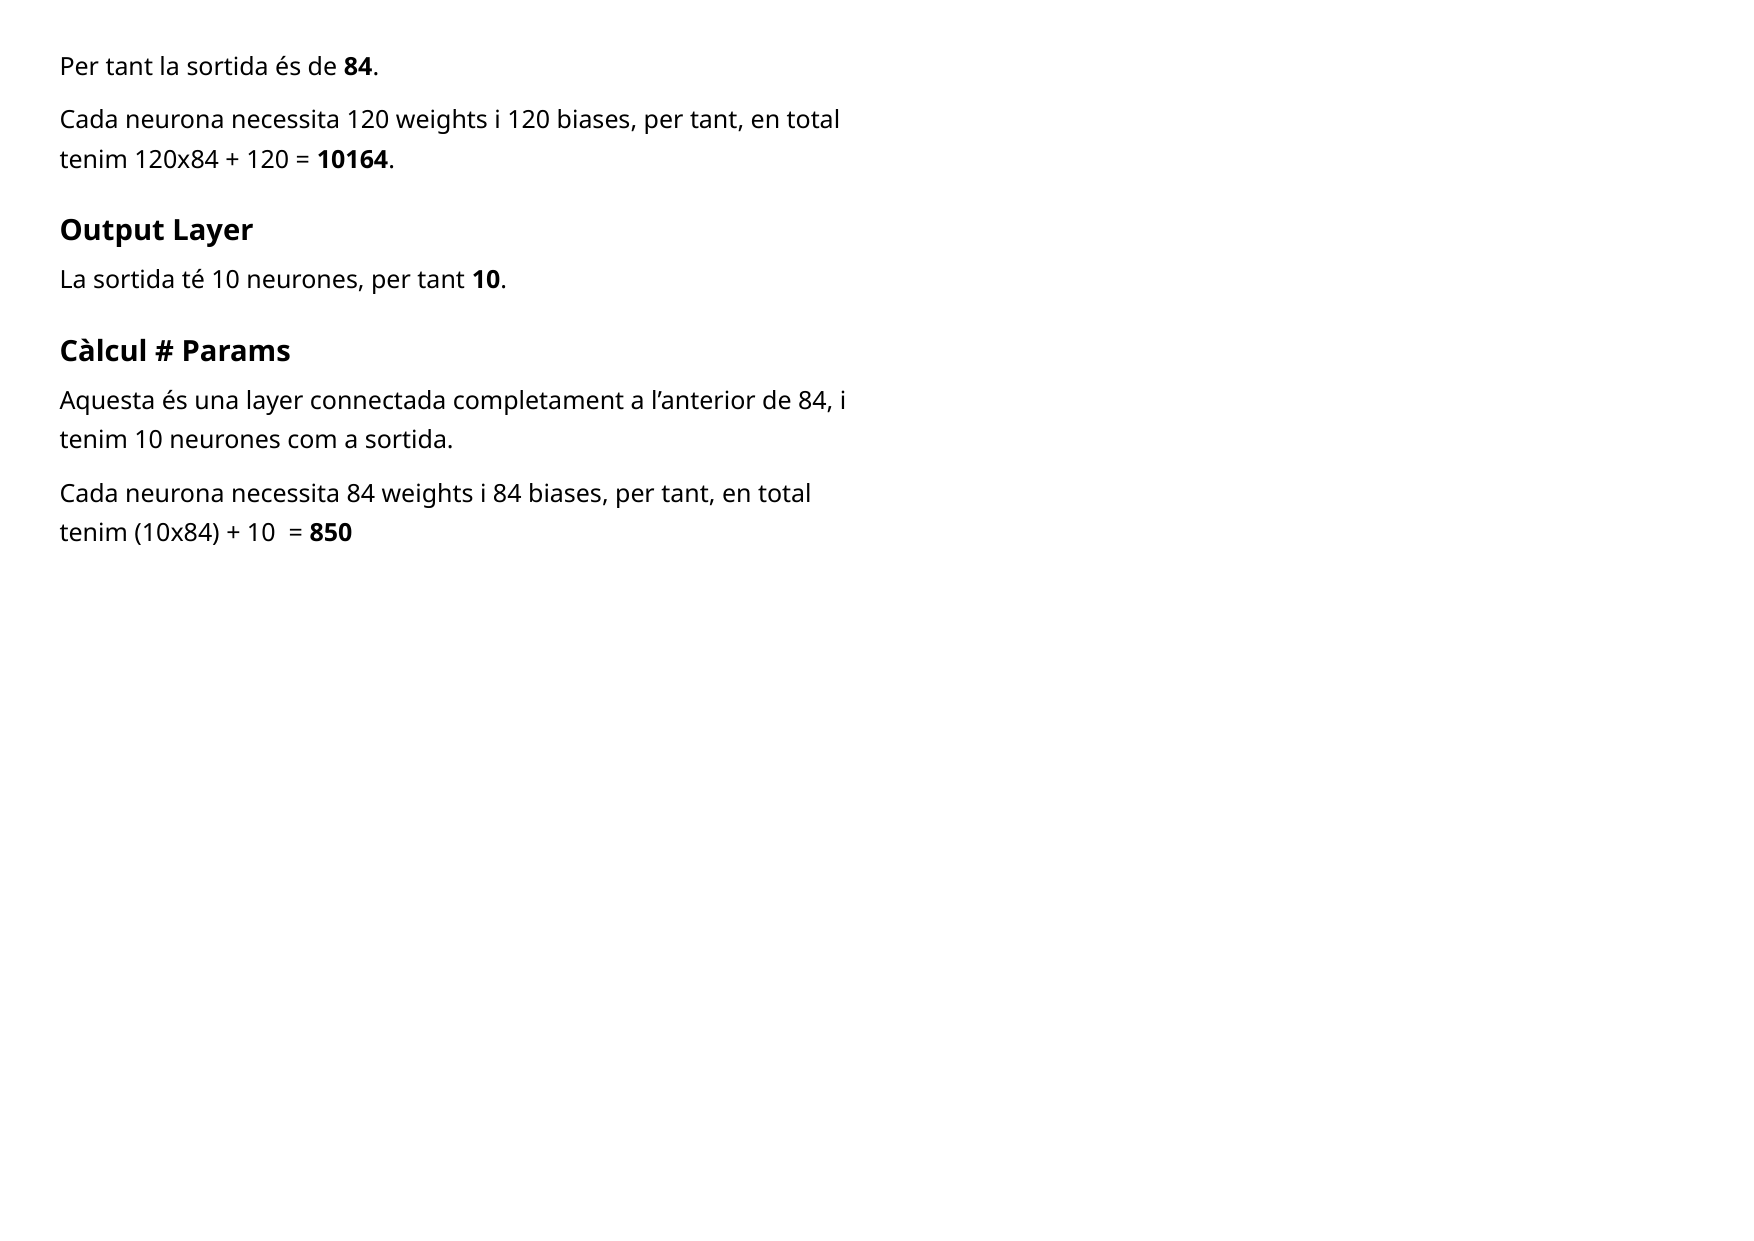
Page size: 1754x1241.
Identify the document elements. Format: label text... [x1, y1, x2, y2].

text Per tant la sortida és de 84. [59, 48, 884, 82]
subtitle Càlcul # Params [59, 330, 884, 370]
text Cada neurona necessita 84 weights i 84 biases, per tant, en total tenim (10x84) + 10 = 850 [59, 475, 884, 548]
text La sortida té 10 neurones, per tant 10. [59, 262, 884, 296]
text Cada neurona necessita 120 weights i 120 biases, per tant, en total tenim 120x84 + 120 = 10164. [59, 102, 884, 175]
text Aquesta és una layer connectada completament a l’anterior de 84, i tenim 10 neurones com a sortida. [59, 382, 884, 456]
subtitle Output Layer [59, 210, 884, 249]
